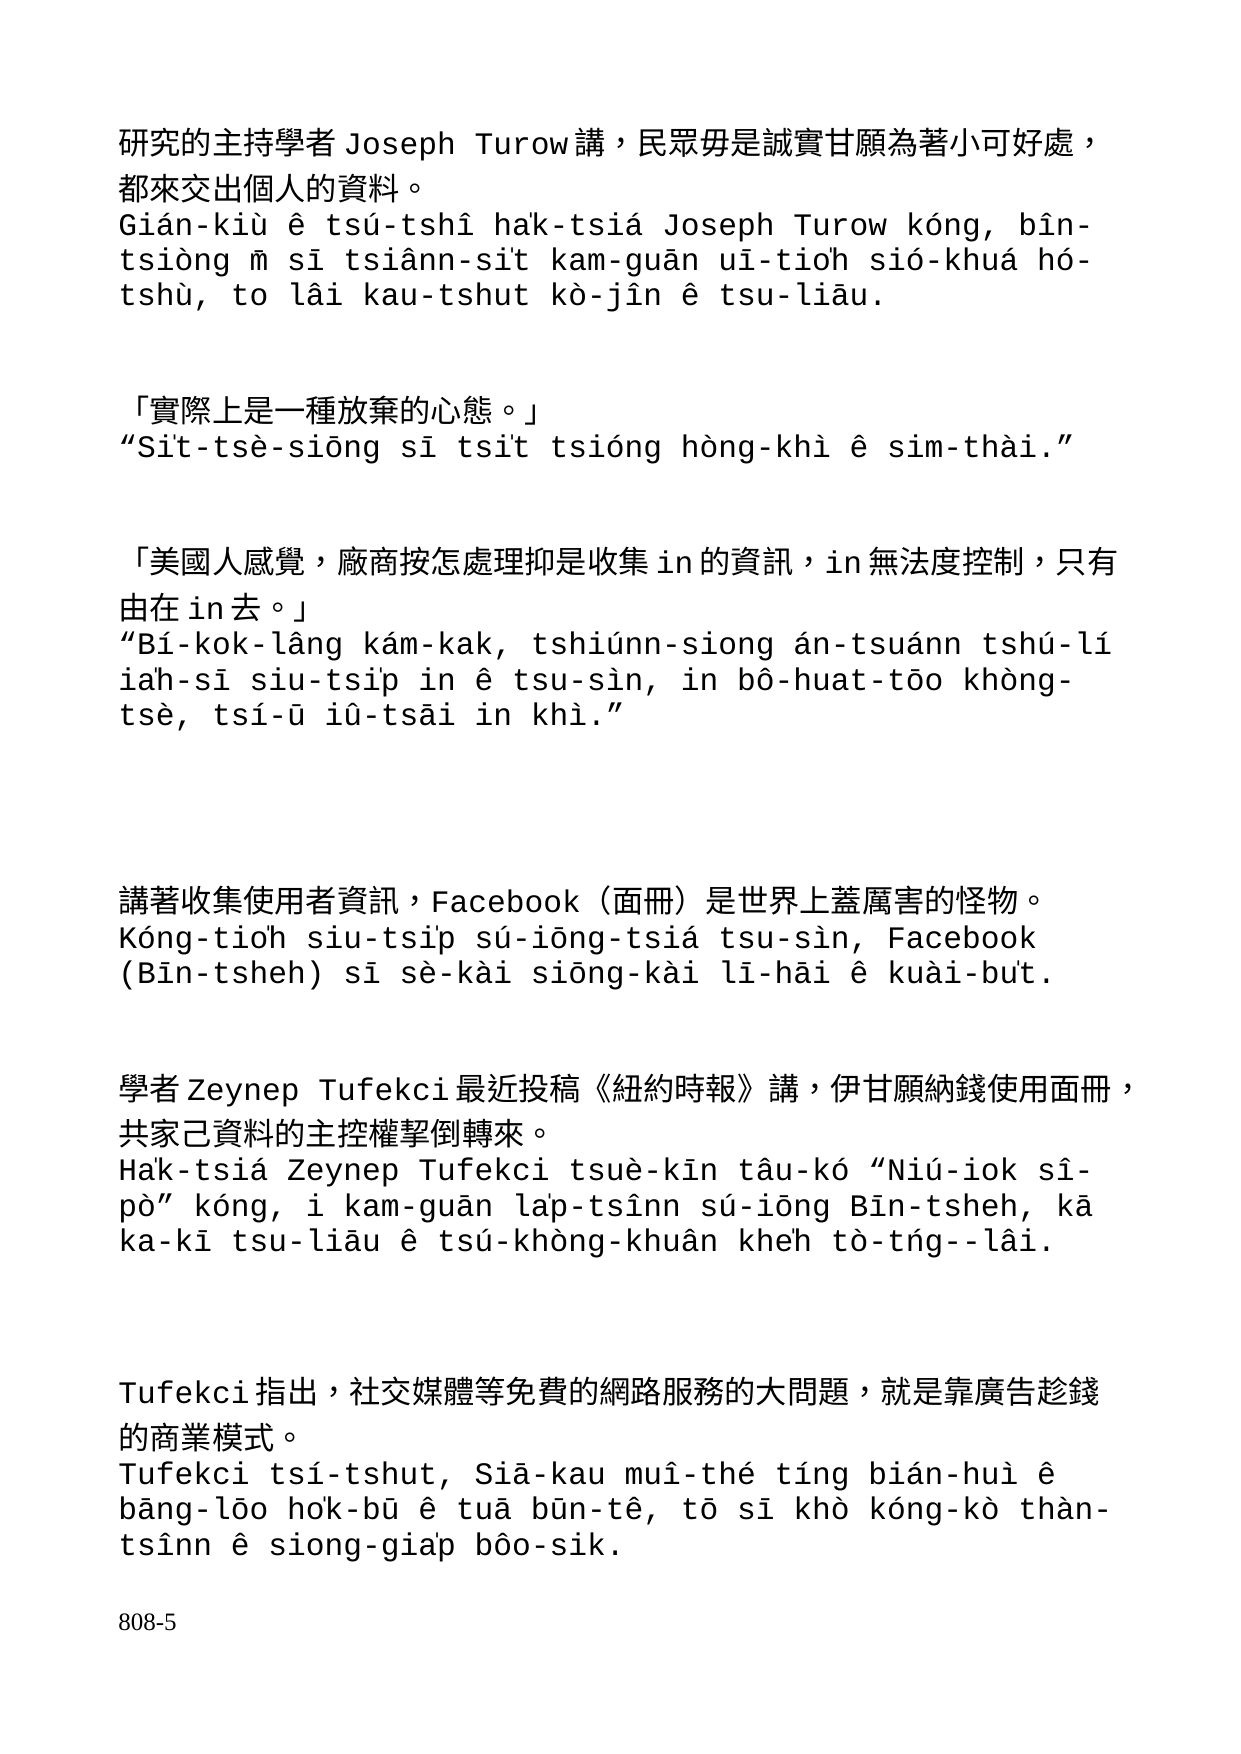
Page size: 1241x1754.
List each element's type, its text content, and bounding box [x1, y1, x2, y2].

text “Bí-kok-lâng kám-kak, tshiúnn-siong án-tsuánn tshú-lí ia̍h-sī siu-tsi̍p in ê tsu-sìn, in bô-huat-tōo khòng-tsè, tsí-ū iû-tsāi in khì.” [118, 629, 1122, 735]
text Ha̍k-tsiá Zeynep Tufekci tsuè-kīn tâu-kó “Niú-iok sî-pò” kóng, i kam-guān la̍p-tsînn sú-iōng Bīn-tsheh, kā ka-kī tsu-liāu ê tsú-khòng-khuân khe̍h tò-tńg--lâi. [118, 1155, 1122, 1261]
text 研究的主持學者Joseph Turow講，民眾毋是誠實甘願為著小可好處，都來交出個人的資料。 [118, 118, 1122, 209]
text 講著收集使用者資訊，Facebook（面冊）是世界上蓋厲害的怪物。 [118, 877, 1122, 922]
text 「美國人感覺，廠商按怎處理抑是收集in的資訊，in無法度控制，只有由在in去。」 [118, 537, 1122, 629]
text Gián-kiù ê tsú-tshî ha̍k-tsiá Joseph Turow kóng, bîn-tsiòng m̄ sī tsiânn-si̍t kam-guān uī-tio̍h sió-khuá hó-tshù, to lâi kau-tshut kò-jîn ê tsu-liāu. [118, 209, 1122, 315]
text 學者Zeynep Tufekci最近投稿《紐約時報》講，伊甘願納錢使用面冊，共家己資料的主控權挈倒轉來。 [118, 1064, 1122, 1155]
text “Si̍t-tsè-siōng sī tsi̍t tsióng hòng-khì ê sim-thài.” [118, 431, 1122, 467]
text 「實際上是一種放棄的心態。」 [118, 386, 1122, 431]
text Tufekci tsí-tshut, Siā-kau muî-thé tíng bián-huì ê bāng-lōo ho̍k-bū ê tuā būn-tê, tō sī khò kóng-kò thàn-tsînn ê siong-gia̍p bôo-sik. [118, 1458, 1122, 1564]
text Kóng-tio̍h siu-tsi̍p sú-iōng-tsiá tsu-sìn, Facebook (Bīn-tsheh) sī sè-kài siōng-kài lī-hāi ê kuài-bu̍t. [118, 922, 1122, 993]
text Tufekci指出，社交媒體等免費的網路服務的大問題，就是靠廣告趁錢的商業模式。 [118, 1367, 1122, 1458]
